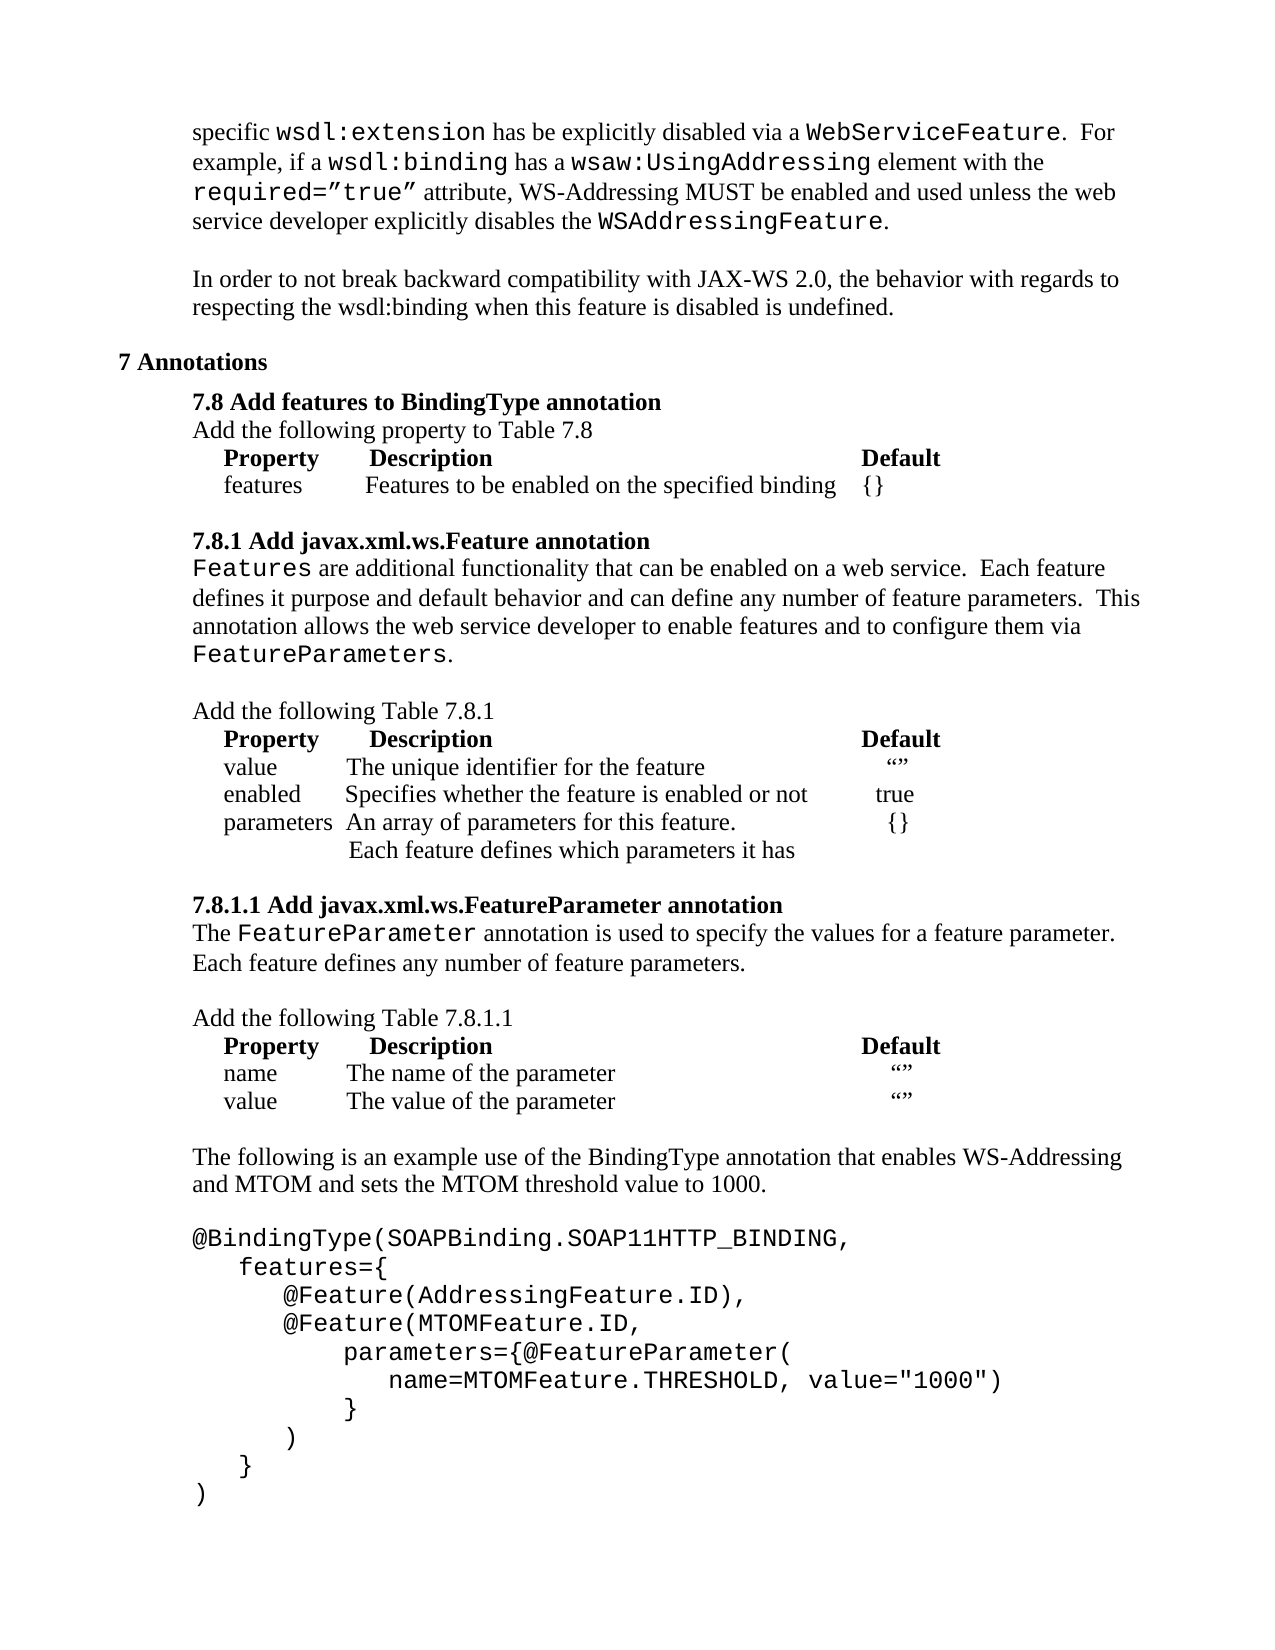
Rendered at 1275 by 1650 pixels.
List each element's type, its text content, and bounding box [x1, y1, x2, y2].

text enabled Specifies whether the feature is enabled or not true [192, 780, 1157, 808]
text name=MTOMFeature.THRESHOLD, value="1000") [118, 1367, 1157, 1396]
text specific wsdl:extension has be explicitly disabled via a WebServiceFeature. For example, if a wsdl:binding has a wsaw:UsingAddressing element with the required=”true” attribute, WS-Addressing MUST be enabled and used unless the web service developer explicitly disables the WSAddressingFeature. [192, 118, 1157, 237]
text 7.8.1.1 Add javax.xml.ws.FeatureParameter annotation [192, 891, 1157, 919]
text value The unique identifier for the feature “” [192, 753, 1157, 780]
text 7.8.1 Add javax.xml.ws.Feature annotation [192, 527, 1157, 554]
text Add the following Table 7.8.1 [192, 697, 1157, 725]
text } [118, 1396, 1157, 1424]
text name The name of the parameter “” [192, 1059, 1157, 1087]
text Property Description Default [192, 444, 1157, 471]
text Add the following Table 7.8.1.1 [192, 1004, 1157, 1032]
text In order to not break backward compatibility with JAX-WS 2.0, the behavior with regards to respecting the wsdl:binding when this feature is disabled is undefined. [192, 265, 1157, 320]
text ) [118, 1481, 1157, 1509]
text Property Description Default [192, 1032, 1157, 1059]
text @Feature(AddressingFeature.ID), [118, 1282, 1157, 1311]
text Property Description Default [192, 725, 1157, 753]
text The FeatureParameter annotation is used to specify the values for a feature parameter. Each feature defines any number of feature parameters. [192, 919, 1157, 976]
text parameters An array of parameters for this feature. {} [192, 808, 1157, 836]
text Each feature defines which parameters it has [192, 836, 1157, 863]
text Add the following property to Table 7.8 [192, 416, 1157, 444]
text @BindingType(SOAPBinding.SOAP11HTTP_BINDING, [192, 1226, 1157, 1254]
text features={ [118, 1254, 1157, 1282]
text 7.8 Add features to BindingType annotation [192, 388, 1157, 416]
text ) [118, 1424, 1157, 1452]
text features Features to be enabled on the specified binding {} [192, 471, 1157, 499]
text parameters={@FeatureParameter( [118, 1339, 1157, 1367]
text 7 Annotations [118, 348, 1157, 376]
text Features are additional functionality that can be enabled on a web service. Each feature defines it purpose and default behavior and can define any number of feature parameters. This annotation allows the web service developer to enable features and to configure them via FeatureParameters. [192, 554, 1157, 669]
text } [118, 1452, 1157, 1481]
text The following is an example use of the BindingType annotation that enables WS-Addressing and MTOM and sets the MTOM threshold value to 1000. [192, 1143, 1157, 1198]
text @Feature(MTOMFeature.ID, [118, 1311, 1157, 1339]
text value The value of the parameter “” [192, 1087, 1157, 1115]
